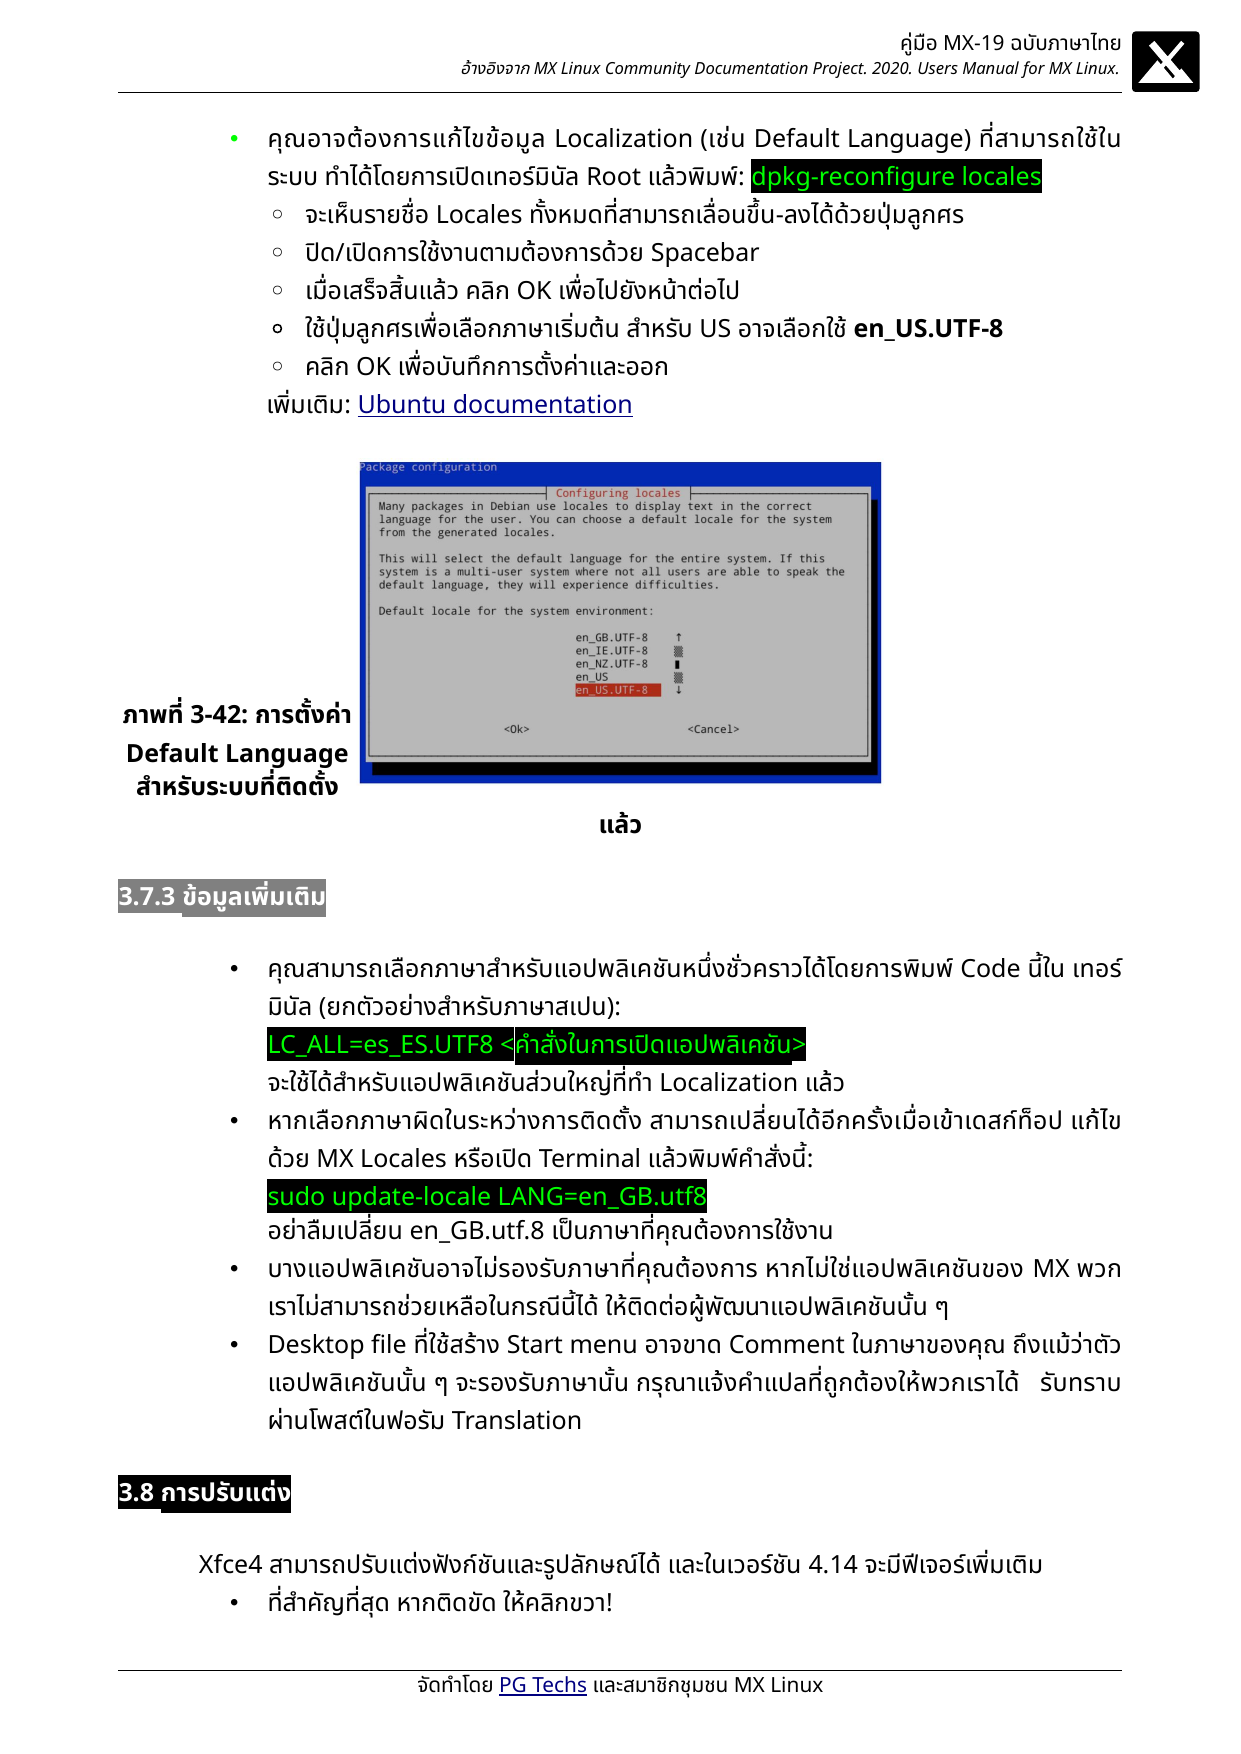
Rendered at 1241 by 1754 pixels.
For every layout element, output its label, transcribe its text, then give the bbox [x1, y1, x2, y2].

text 3.8 การปรับแต่ง [118, 1475, 1122, 1513]
list คลิก OK เพื่อบันทึกการตั้งค่าและออก [267, 349, 1122, 387]
list คุณอาจต้องการแก้ไขข้อมูล Localization (เช่น Default Language) ที่สามารถใช้ในระบบ ทำได้โดยการเปิดเทอร์มินัล Root แล้วพิมพ์: dpkg-reconfigure locales [230, 121, 1122, 197]
text ภาพที่ 3-42: การตั้งค่า Default Language สำหรับระบบที่ติดตั้งแล้ว [118, 697, 1122, 845]
list ที่สำคัญที่สุด หากติดขัด ให้คลิกขวา! [230, 1585, 1122, 1623]
text เพิ่มเติม: Ubuntu documentation [118, 387, 1122, 425]
list อย่าลืมเปลี่ยน en_GB.utf.8 เป็นภาษาที่คุณต้องการใช้งาน [230, 1213, 1122, 1251]
list จะใช้ได้สำหรับแอปพลิเคชันส่วนใหญ่ที่ทำ Localization แล้ว [230, 1065, 1122, 1103]
list sudo update-locale LANG=en_GB.utf8 [230, 1179, 1122, 1213]
list เมื่อเสร็จสิ้นแล้ว คลิก OK เพื่อไปยังหน้าต่อไป [267, 273, 1122, 311]
list บางแอปพลิเคชันอาจไม่รองรับภาษาที่คุณต้องการ หากไม่ใช่แอปพลิเคชันของ MX พวกเราไม่สามารถช่วยเหลือในกรณีนี้ได้ ให้ติดต่อผู้พัฒนาแอปพลิเคชันนั้น ๆ [230, 1251, 1122, 1327]
list ใช้ปุ่มลูกศรเพื่อเลือกภาษาเริ่มต้น สำหรับ US อาจเลือกใช้ en_US.UTF-8 [267, 311, 1122, 349]
picture [356, 458, 885, 786]
list ปิด/เปิดการใช้งานตามต้องการด้วย Spacebar [267, 234, 1122, 273]
list หากเลือกภาษาผิดในระหว่างการติดตั้ง สามารถเปลี่ยนได้อีกครั้งเมื่อเข้าเดสก์ท็อป แก้ไขด้วย MX Locales หรือเปิด Terminal แล้วพิมพ์คำสั่งนี้: [230, 1103, 1122, 1179]
list Desktop file ที่ใช้สร้าง Start menu อาจขาด Comment ในภาษาของคุณ ถึงแม้ว่าตัวแอปพลิเคชันนั้น ๆ จะรองรับภาษานั้น กรุณาแจ้งคำแปลที่ถูกต้องให้พวกเราได้ รับทราบผ่านโพสต์ในฟอรัม Translation [230, 1327, 1122, 1441]
text Xfce4 สามารถปรับแต่งฟังก์ชันและรูปลักษณ์ได้ และในเวอร์ชัน 4.14 จะมีฟีเจอร์เพิ่มเติม [118, 1547, 1122, 1585]
list จะเห็นรายชื่อ Locales ทั้งหมดที่สามารถเลื่อนขึ้น-ลงได้ด้วยปุ่มลูกศร [267, 197, 1122, 234]
list LC_ALL=es_ES.UTF8 <คำสั่งในการเปิดแอปพลิเคชัน> [230, 1027, 1122, 1065]
text 3.7.3 ข้อมูลเพิ่มเติม [118, 879, 1122, 917]
list คุณสามารถเลือกภาษาสำหรับแอปพลิเคชันหนึ่งชั่วคราวได้โดยการพิมพ์ Code นี้ใน เทอร์มินัล (ยกตัวอย่างสำหรับภาษาสเปน): [230, 951, 1122, 1027]
